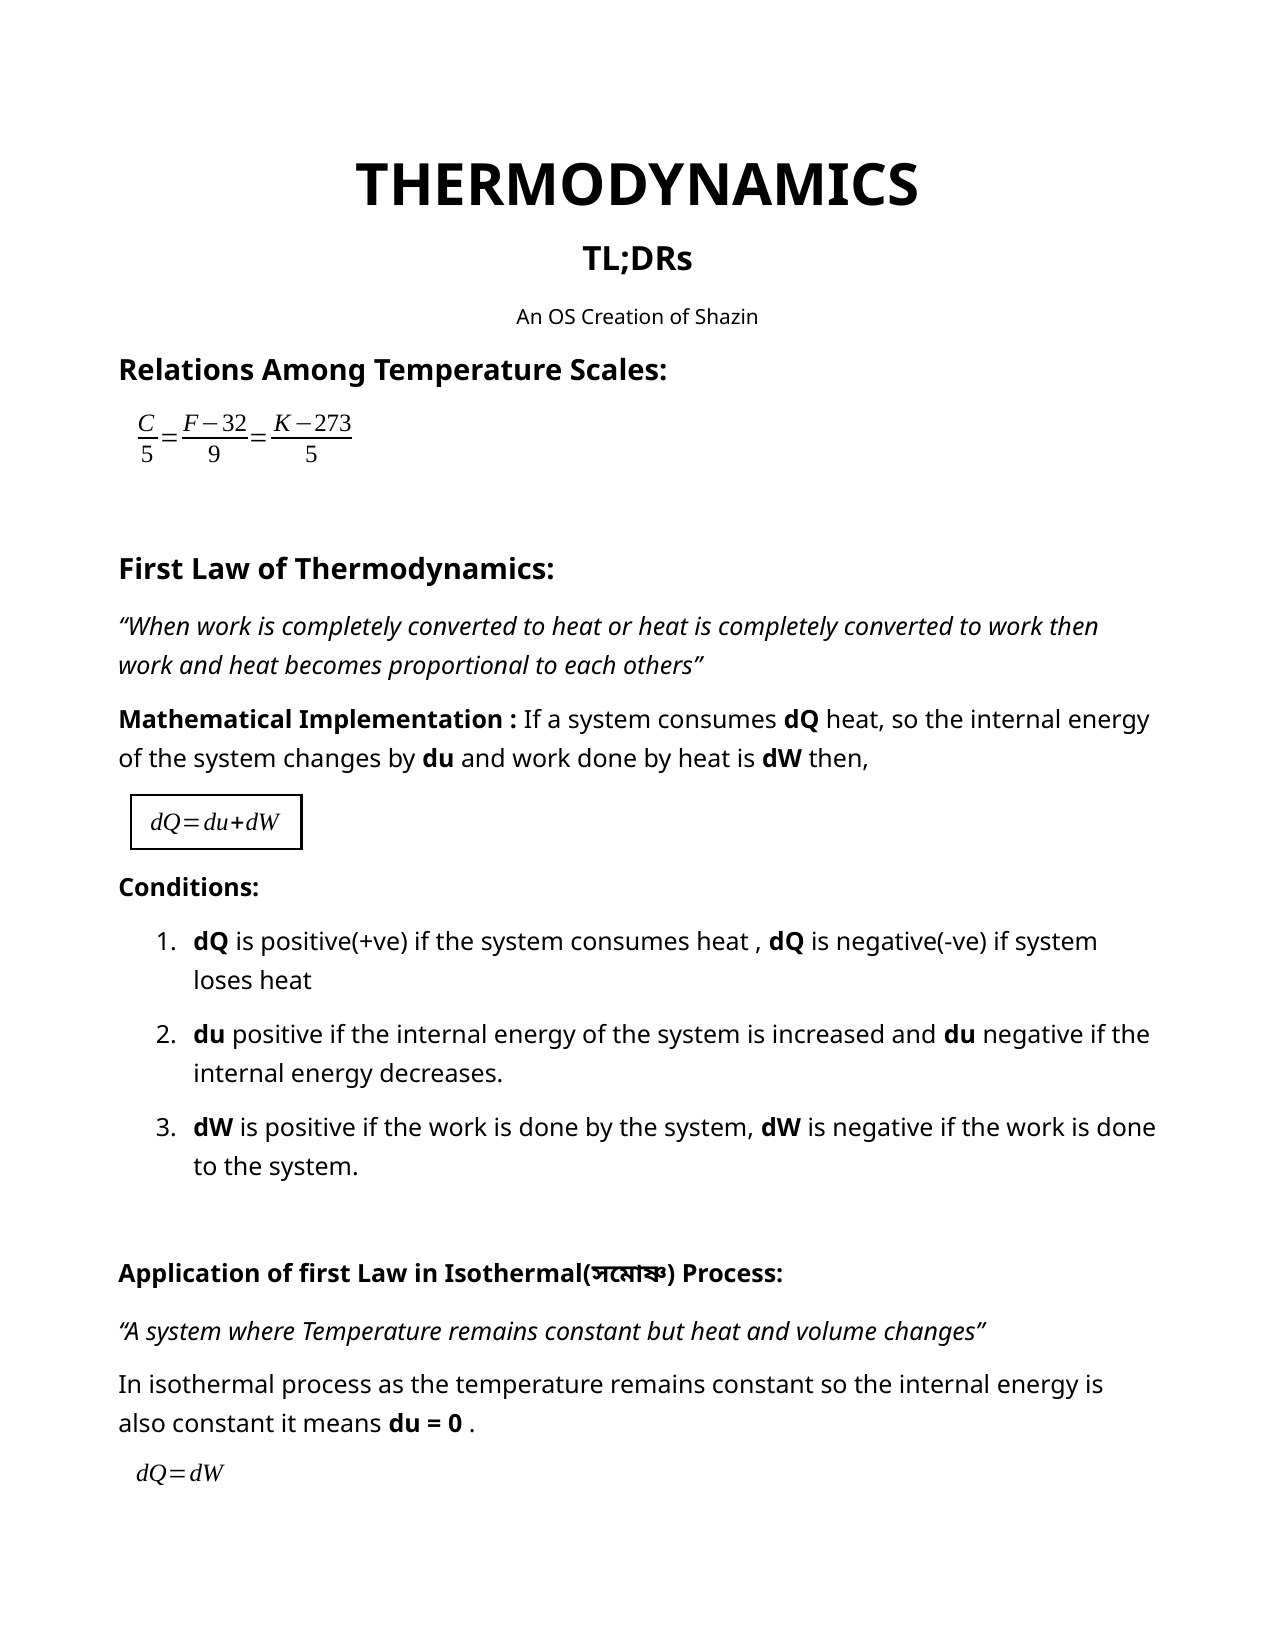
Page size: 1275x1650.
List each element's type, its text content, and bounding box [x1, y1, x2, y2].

text “When work is completely converted to heat or heat is completely converted to work then work and heat becomes proportional to each others” [118, 608, 1157, 682]
list dW is positive if the work is done by the system, dW is negative if the work is done to the system. [156, 1109, 1157, 1183]
text First Law of Thermodynamics: [118, 548, 1157, 588]
text TL;DRs [118, 235, 1157, 281]
text Conditions: [118, 870, 1157, 904]
text Application of first Law in Isothermal(সমোষ্ণ) Process: [118, 1256, 1157, 1293]
title THERMODYNAMICS [118, 143, 1157, 223]
text Mathematical Implementation : If a system consumes dQ heat, so the internal energy of the system changes by du and work done by heat is dW then, [118, 701, 1157, 774]
list dQ is positive(+ve) if the system consumes heat , dQ is negative(-ve) if system loses heat [156, 923, 1157, 997]
list du positive if the internal energy of the system is increased and du negative if the internal energy decreases. [156, 1016, 1157, 1090]
text An OS Creation of Shazin [118, 302, 1157, 330]
text In isothermal process as the temperature remains constant so the internal energy is also constant it means du = 0 . [118, 1367, 1157, 1440]
text “A system where Temperature remains constant but heat and volume changes” [118, 1313, 1157, 1347]
text Relations Among Temperature Scales: [118, 349, 1157, 389]
